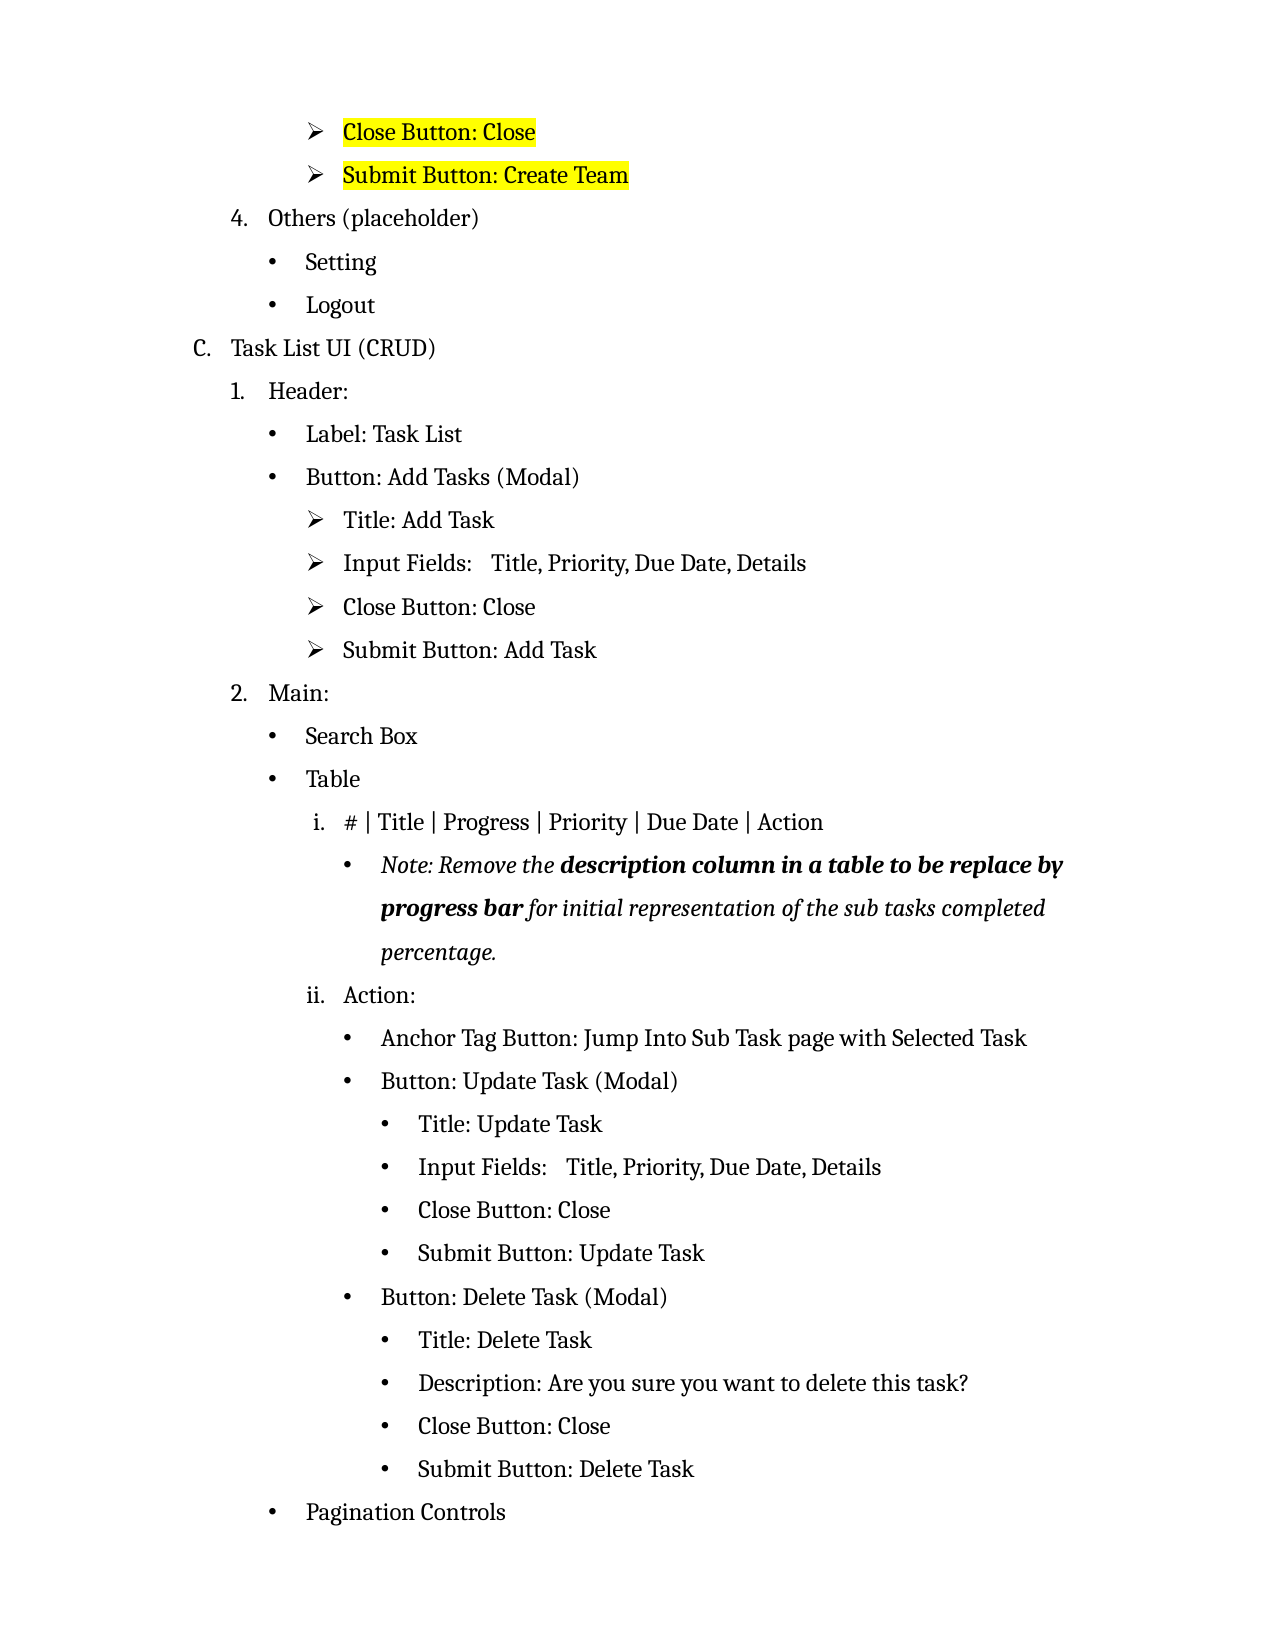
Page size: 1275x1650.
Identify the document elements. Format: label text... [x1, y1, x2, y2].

list Header: [231, 377, 1157, 406]
list Button: Delete Task (Modal) [343, 1282, 1157, 1311]
list Action: [325, 981, 1157, 1009]
list Close Button: Close [381, 1196, 1157, 1225]
list Input Fields: Title, Priority, Due Date, Details [381, 1153, 1157, 1182]
list Close Button: Close [381, 1412, 1157, 1441]
list Submit Button: Create Team [306, 161, 1157, 190]
list Setting [268, 247, 1157, 276]
list # | Title | Progress | Priority | Due Date | Action [325, 808, 1157, 837]
list Label: Task List [268, 420, 1157, 449]
list Submit Button: Add Task [306, 636, 1157, 664]
list Table [268, 765, 1157, 794]
list Button: Add Tasks (Modal) [268, 463, 1157, 492]
list Close Button: Close [306, 118, 1157, 147]
list Title: Add Task [306, 506, 1157, 535]
list Others (placeholder) [231, 204, 1157, 233]
list Search Box [268, 722, 1157, 751]
list Task List UI (CRUD) [193, 334, 1157, 362]
list Description: Are you sure you want to delete this task? [381, 1369, 1157, 1397]
list Submit Button: Update Task [381, 1239, 1157, 1268]
list Submit Button: Delete Task [381, 1455, 1157, 1484]
list Title: Delete Task [381, 1326, 1157, 1354]
list Button: Update Task (Modal) [343, 1067, 1157, 1096]
list Note: Remove the description column in a table to be replace by progress bar for initial representation of the sub tasks completed percentage. [343, 851, 1157, 966]
list Pagination Controls [268, 1498, 1157, 1527]
list Anchor Tag Button: Jump Into Sub Task page with Selected Task [343, 1024, 1157, 1052]
list Close Button: Close [306, 592, 1157, 621]
list Main: [231, 679, 1157, 707]
list Input Fields: Title, Priority, Due Date, Details [306, 549, 1157, 578]
list Logout [268, 291, 1157, 319]
list Title: Update Task [381, 1110, 1157, 1139]
